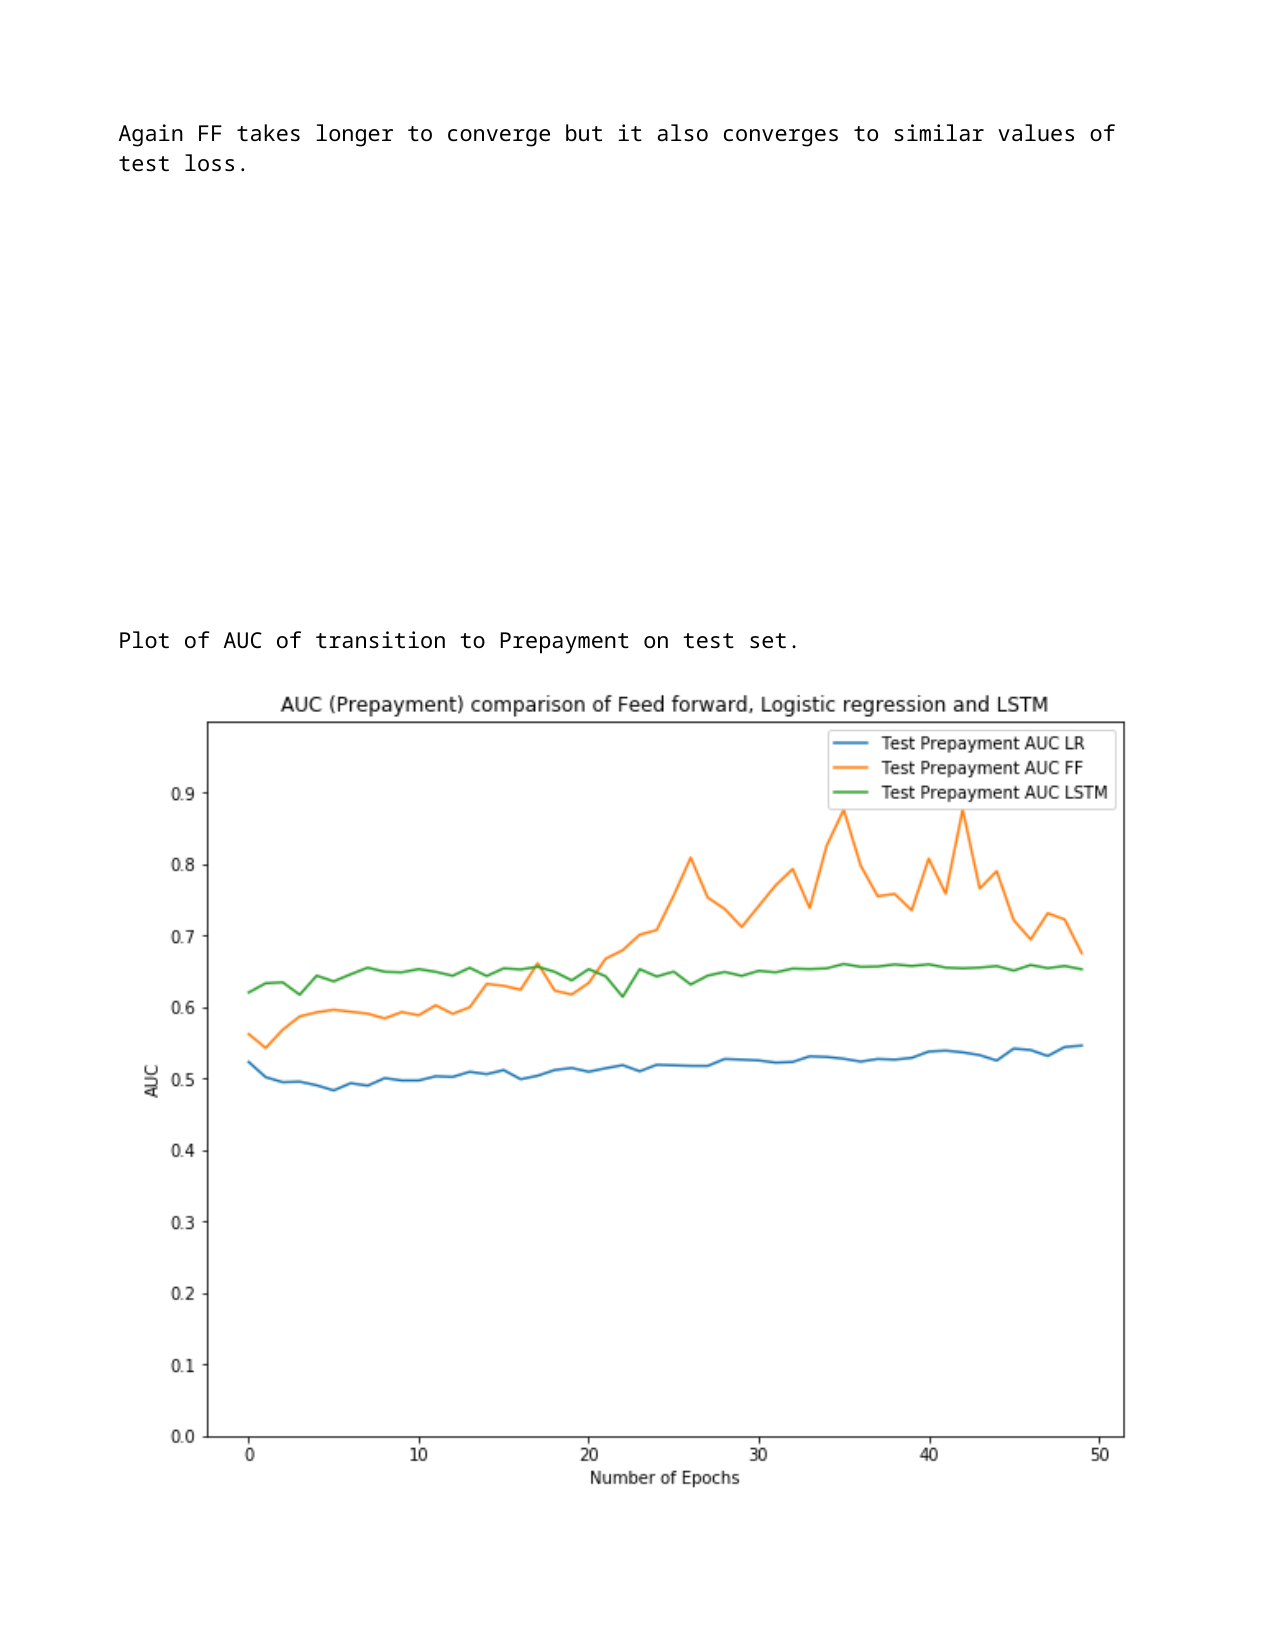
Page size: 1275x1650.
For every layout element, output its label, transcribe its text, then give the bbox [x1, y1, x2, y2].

text Again FF takes longer to converge but it also converges to similar values of test loss. [118, 118, 1157, 178]
text Plot of AUC of transition to Prepayment on test set. [118, 624, 1157, 654]
picture [135, 684, 1140, 1499]
